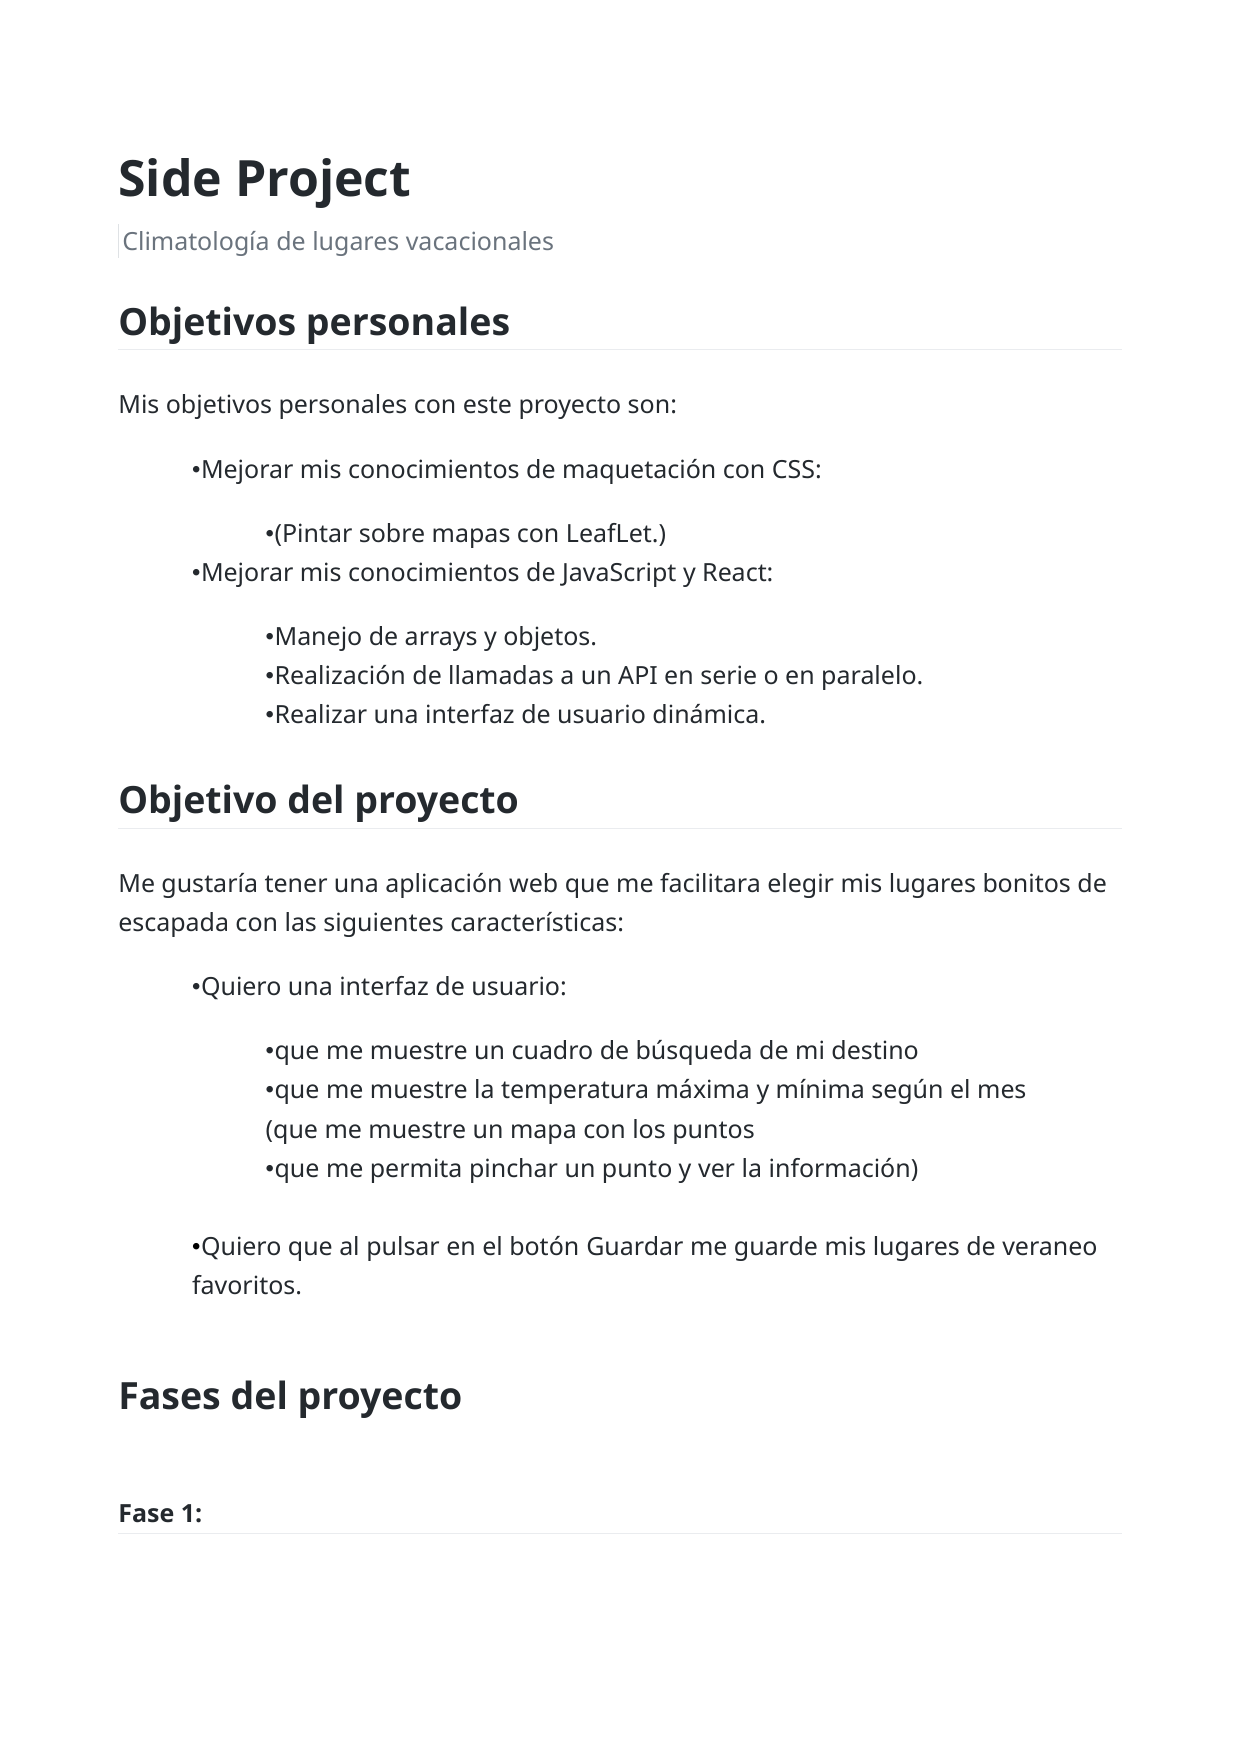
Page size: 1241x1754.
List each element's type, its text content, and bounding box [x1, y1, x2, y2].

subtitle Objetivos personales [118, 295, 1122, 349]
text Mis objetivos personales con este proyecto son: [118, 387, 1122, 421]
list Realización de llamadas a un API en serie o en paralelo. [118, 658, 1122, 692]
list Manejo de arrays y objetos. [118, 619, 1122, 653]
subtitle Fases del proyecto [118, 1370, 1122, 1421]
text Climatología de lugares vacacionales [119, 224, 1122, 258]
text Fase 1: [118, 1496, 1122, 1533]
text Me gustaría tener una aplicación web que me facilitara elegir mis lugares bonitos de escapada con las siguientes características: [118, 866, 1122, 939]
list (que me muestre un mapa con los puntos [118, 1111, 1122, 1145]
subtitle Objetivo del proyecto [118, 774, 1122, 828]
list (Pintar sobre mapas con LeafLet.) [118, 515, 1122, 549]
list que me muestre la temperatura máxima y mínima según el mes [118, 1072, 1122, 1106]
list Realizar una interfaz de usuario dinámica. [118, 697, 1122, 731]
list Quiero que al pulsar en el botón Guardar me guarde mis lugares de veraneo favoritos. [118, 1229, 1122, 1302]
subtitle Side Project [118, 143, 1122, 211]
list Mejorar mis conocimientos de JavaScript y React: [118, 554, 1122, 589]
list que me muestre un cuadro de búsqueda de mi destino [118, 1033, 1122, 1067]
list Mejorar mis conocimientos de maquetación con CSS: [118, 451, 1122, 485]
list Quiero una interfaz de usuario: [118, 969, 1122, 1003]
list que me permita pinchar un punto y ver la información) [118, 1151, 1122, 1184]
